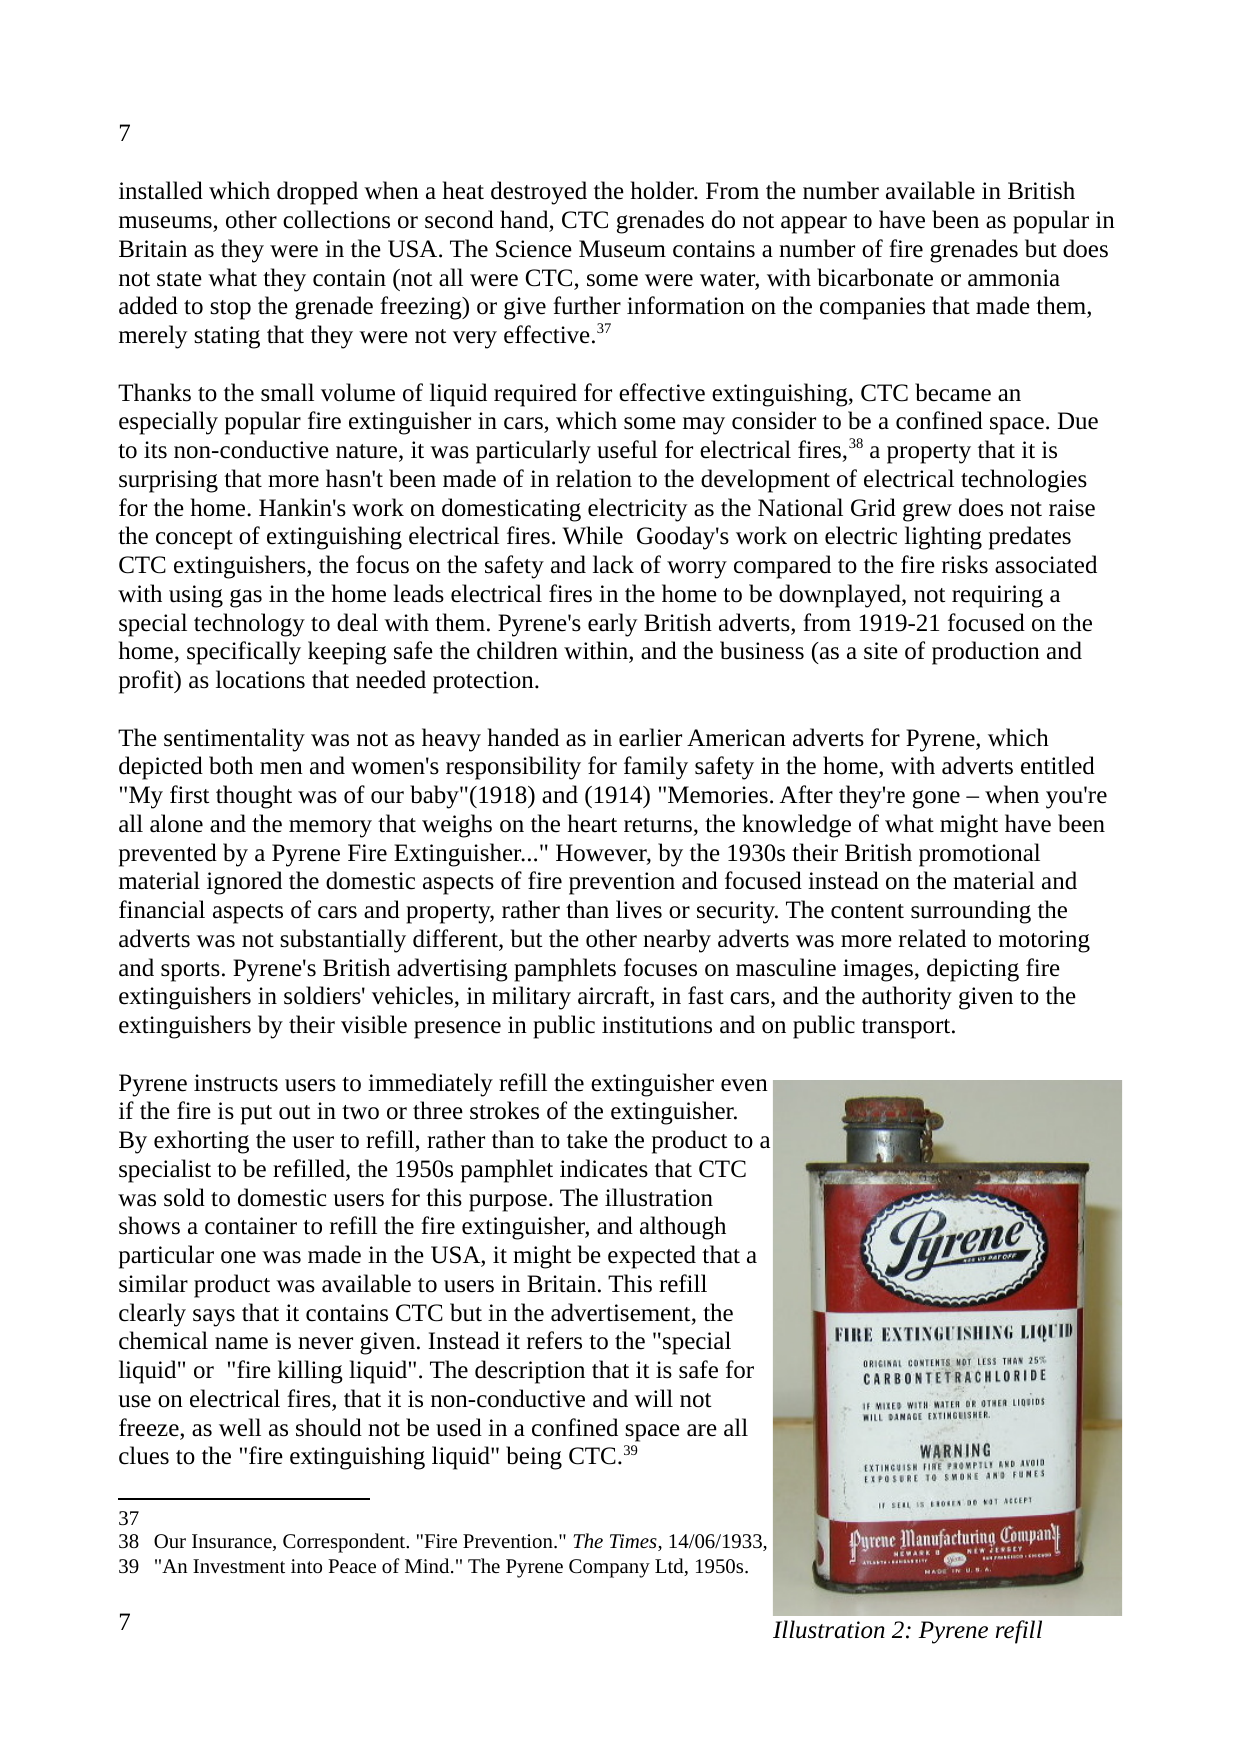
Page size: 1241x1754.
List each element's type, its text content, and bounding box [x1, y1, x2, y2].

text Pyrene instructs users to immediately refill the extinguisher even if the fire is put out in two or three strokes of the extinguisher. By exhorting the user to refill, rather than to take the product to a specialist to be refilled, the 1950s pamphlet indicates that CTC was sold to domestic users for this purpose. The illustration shows a container to refill the fire extinguisher, and although particular one was made in the USA, it might be expected that a similar product was available to users in Britain. This refill clearly says that it contains CTC but in the advertisement, the chemical name is never given. Instead it refers to the "special liquid" or "fire killing liquid". The description that it is safe for use on electrical fires, that it is non-conductive and will not freeze, as well as should not be used in a confined space are all clues to the "fire extinguishing liquid" being CTC. [118, 1068, 1122, 1470]
text "An Investment into Peace of Mind." The Pyrene Company Ltd, 1950s. [118, 1553, 772, 1578]
text installed which dropped when a heat destroyed the holder. From the number available in British museums, other collections or second hand, CTC grenades do not appear to have been as popular in Britain as they were in the USA. The Science Museum contains a number of fire grenades but does not state what they contain (not all were CTC, some were water, with bicarbonate or ammonia added to stop the grenade freezing) or give further information on the companies that made them, merely stating that they were not very effective. [118, 176, 1122, 349]
text The sentimentality was not as heavy handed as in earlier American adverts for Pyrene, which depicted both men and women's responsibility for family safety in the home, with adverts entitled "My first thought was of our baby"(1918) and (1914) "Memories. After they're gone – when you're all alone and the memory that weighs on the heart returns, the knowledge of what might have been prevented by a Pyrene Fire Extinguisher..." However, by the 1930s their British promotional material ignored the domestic aspects of fire prevention and focused instead on the material and financial aspects of cars and property, rather than lives or security. The content surrounding the adverts was not substantially different, but the other nearby adverts was more related to motoring and sports. Pyrene's British advertising pamphlets focuses on masculine images, depicting fire extinguishers in soldiers' vehicles, in military aircraft, in fast cars, and the authority given to the extinguishers by their visible presence in public institutions and on public transport. [118, 723, 1122, 1039]
text Illustration 2: Pyrene refill [773, 1616, 1122, 1644]
text Our Insurance, Correspondent. "Fire Prevention." The Times, 14/06/1933, 11. [118, 1529, 772, 1553]
picture [772, 1080, 1123, 1616]
text Thanks to the small volume of liquid required for effective extinguishing, CTC became an especially popular fire extinguisher in cars, which some may consider to be a confined space. Due to its non-conductive nature, it was particularly useful for electrical fires, a property that it is surprising that more hasn't been made of in relation to the development of electrical technologies for the home. Hankin's work on domesticating electricity as the National Grid grew does not raise the concept of extinguishing electrical fires. While Gooday's work on electric lighting predates CTC extinguishers, the focus on the safety and lack of worry compared to the fire risks associated with using gas in the home leads electrical fires in the home to be downplayed, not requiring a special technology to deal with them. Pyrene's early British adverts, from 1919-21 focused on the home, specifically keeping safe the children within, and the business (as a site of production and profit) as locations that needed protection. [118, 378, 1122, 694]
